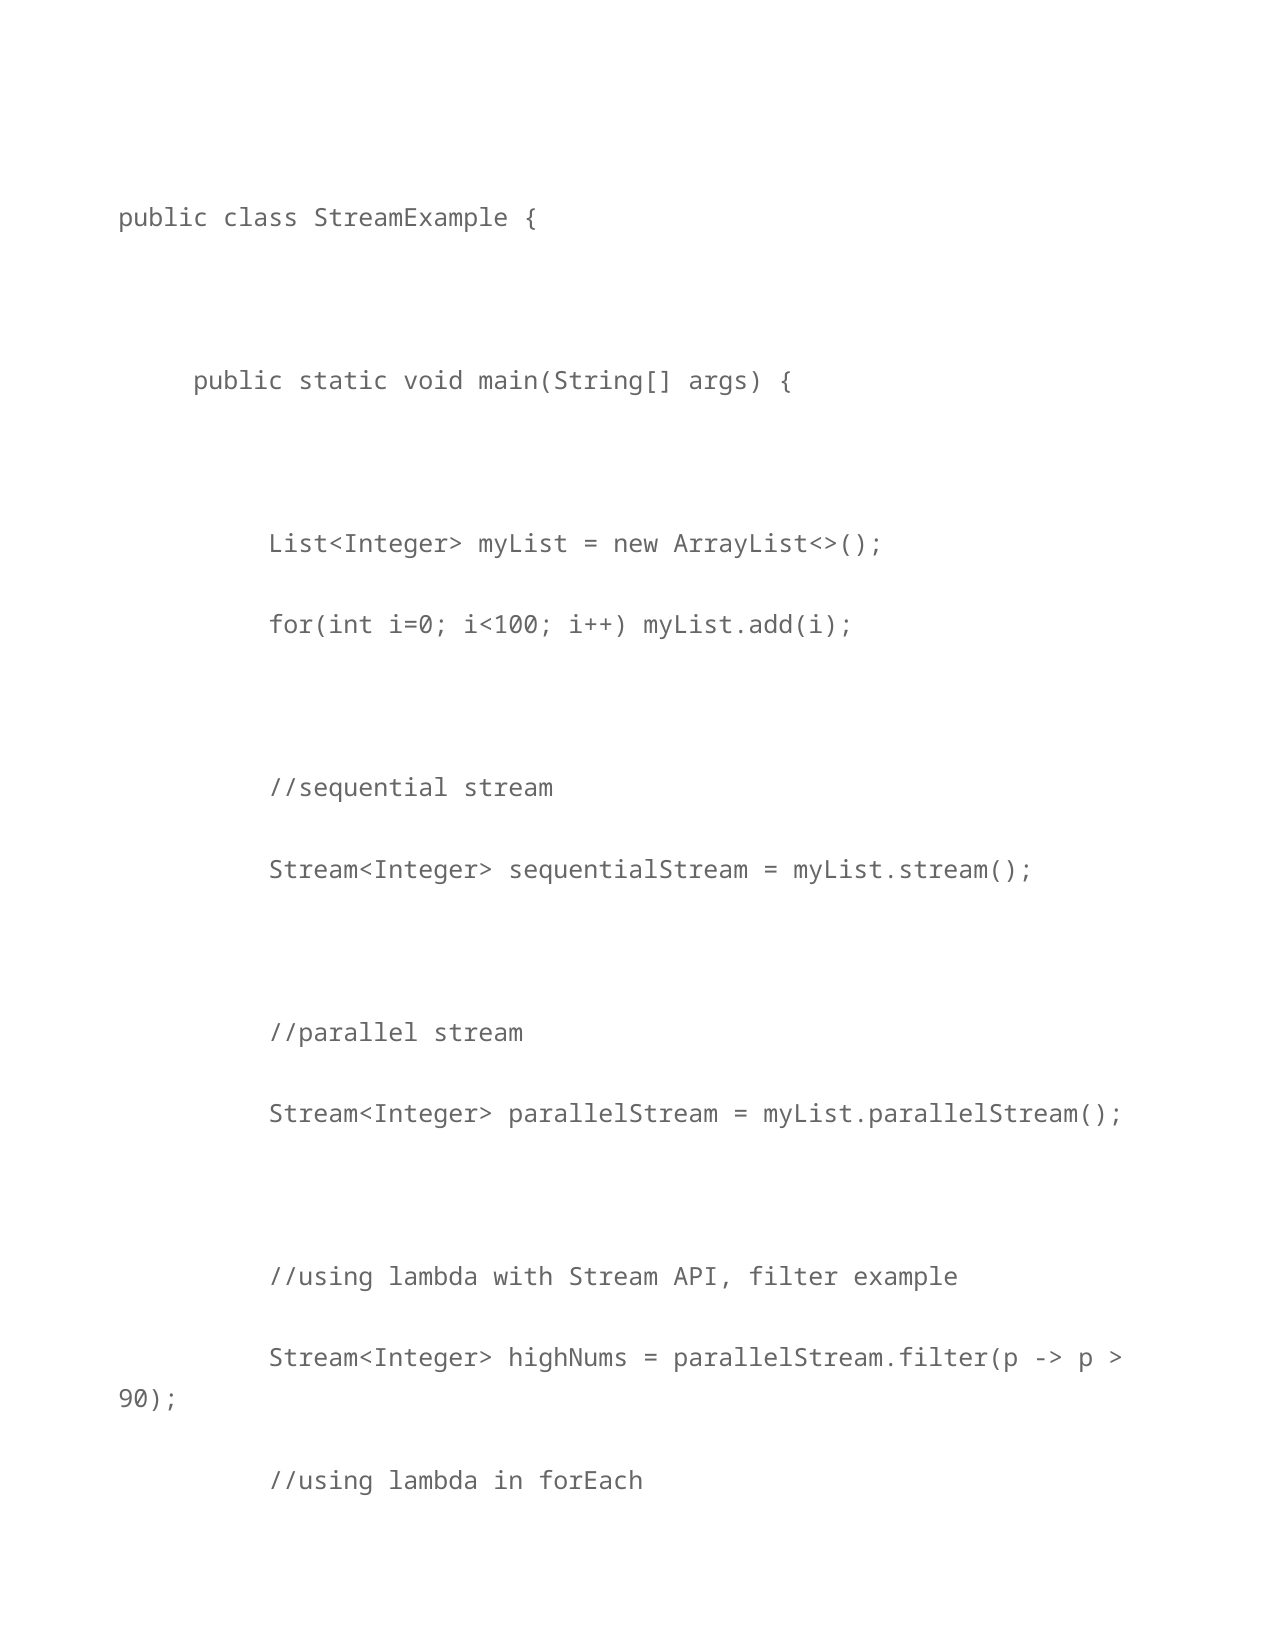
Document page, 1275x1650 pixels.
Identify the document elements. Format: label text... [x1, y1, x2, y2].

text Stream<Integer> sequentialStream = myList.stream(); [118, 851, 1157, 885]
text public static void main(String[] args) { [118, 362, 1157, 397]
text List<Integer> myList = new ArrayList<>(); [118, 525, 1157, 559]
text //using lambda in forEach [118, 1462, 1157, 1496]
text for(int i=0; i<100; i++) myList.add(i); [118, 607, 1157, 641]
text //sequential stream [118, 770, 1157, 804]
text Stream<Integer> parallelStream = myList.parallelStream(); [118, 1096, 1157, 1130]
text Stream<Integer> highNums = parallelStream.filter(p -> p > 90); [118, 1340, 1157, 1415]
text //parallel stream [118, 1014, 1157, 1048]
text public class StreamExample { [118, 199, 1157, 234]
text //using lambda with Stream API, filter example [118, 1258, 1157, 1293]
